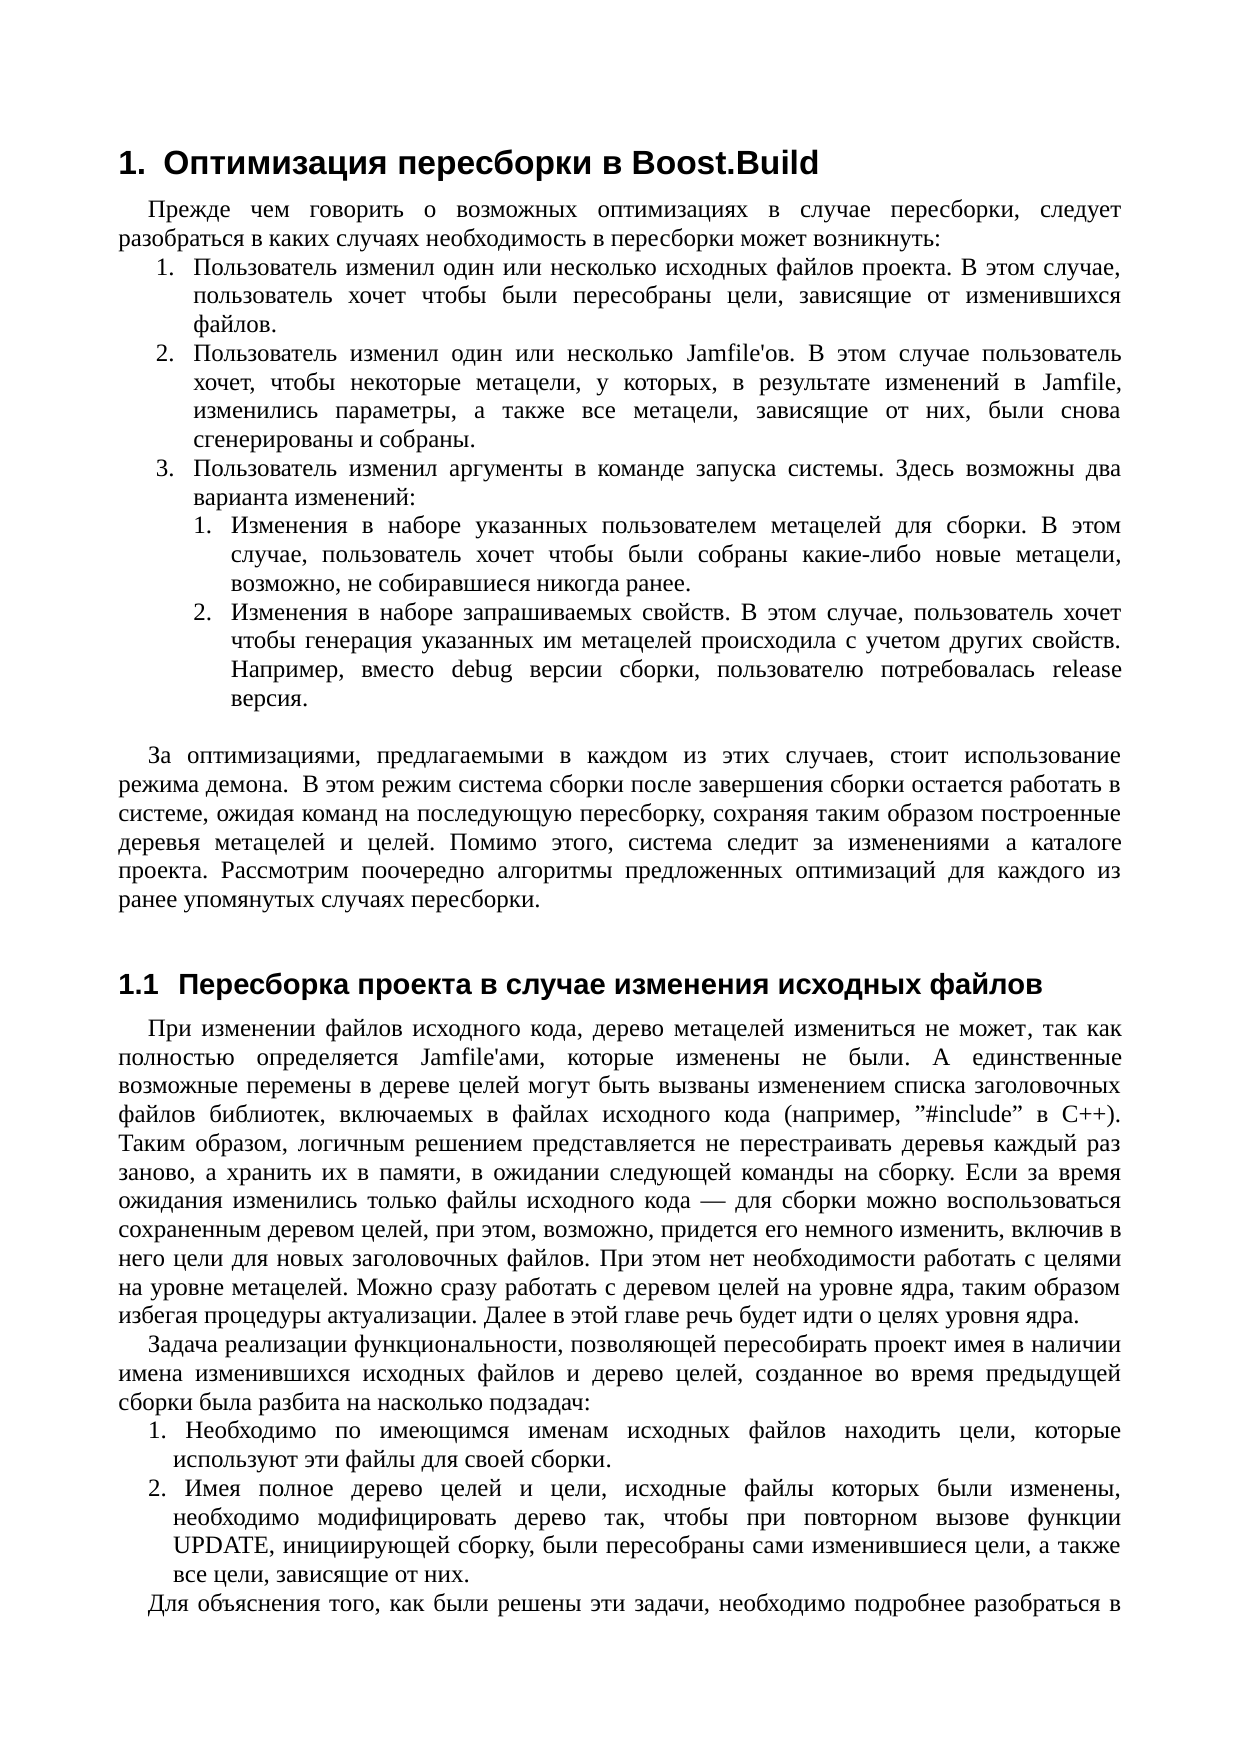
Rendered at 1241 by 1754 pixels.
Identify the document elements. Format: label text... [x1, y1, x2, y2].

subtitle Пересборка проекта в случае изменения исходных файлов [118, 967, 1122, 1000]
list Пользователь изменил один или несколько Jamfile'ов. В этом случае пользователь хочет, чтобы некоторые метацели, у которых, в результате изменений в Jamfile, изменились параметры, а также все метацели, зависящие от них, были снова сгенерированы и собраны. [156, 338, 1122, 453]
text При изменении файлов исходного кода, дерево метацелей измениться не может, так как полностью определяется Jamfile'ами, которые изменены не были. А единственные возможные перемены в дереве целей могут быть вызваны изменением списка заголовочных файлов библиотек, включаемых в файлах исходного кода (например, ”#include” в C++). Таким образом, логичным решением представляется не перестраивать деревья каждый раз заново, а хранить их в памяти, в ожидании следующей команды на сборку. Если за время ожидания изменились только файлы исходного кода — для сборки можно воспользоваться сохраненным деревом целей, при этом, возможно, придется его немного изменить, включив в него цели для новых заголовочных файлов. При этом нет необходимости работать с целями на уровне метацелей. Можно сразу работать с деревом целей на уровне ядра, таким образом избегая процедуры актуализации. Далее в этой главе речь будет идти о целях уровня ядра. [118, 1013, 1122, 1329]
text 1. Необходимо по имеющимся именам исходных файлов находить цели, которые используют эти файлы для своей сборки. [148, 1415, 1122, 1473]
text Задача реализации функциональности, позволяющей пересобирать проект имея в наличии имена изменившихся исходных файлов и дерево целей, созданное во время предыдущей сборки была разбита на насколько подзадач: [118, 1329, 1122, 1415]
text Для объяснения того, как были решены эти задачи, необходимо подробнее разобраться в [118, 1588, 1122, 1617]
text 2. Имея полное дерево целей и цели, исходные файлы которых были изменены, необходимо модифицировать дерево так, чтобы при повторном вызове функции UPDATE, инициирующей сборку, были пересобраны сами изменившиеся цели, а также все цели, зависящие от них. [148, 1473, 1122, 1588]
subtitle Оптимизация пересборки в Boost.Build [118, 143, 1122, 182]
list Изменения в наборе запрашиваемых свойств. В этом случае, пользователь хочет чтобы генерация указанных им метацелей происходила с учетом других свойств. Например, вместо debug версии сборки, пользователю потребовалась release версия. [193, 597, 1122, 712]
list Пользователь изменил один или несколько исходных файлов проекта. В этом случае, пользователь хочет чтобы были пересобраны цели, зависящие от изменившихся файлов. [156, 252, 1122, 338]
text За оптимизациями, предлагаемыми в каждом из этих случаев, стоит использование режима демона. В этом режим система сборки после завершения сборки остается работать в системе, ожидая команд на последующую пересборку, сохраняя таким образом построенные деревья метацелей и целей. Помимо этого, система следит за изменениями a каталоге проекта. Рассмотрим поочередно алгоритмы предложенных оптимизаций для каждого из ранее упомянутых случаях пересборки. [118, 741, 1122, 913]
list Изменения в наборе указанных пользователем метацелей для сборки. В этом случае, пользователь хочет чтобы были собраны какие-либо новые метацели, возможно, не собиравшиеся никогда ранее. [193, 511, 1122, 597]
text Прежде чем говорить о возможных оптимизациях в случае пересборки, следует разобраться в каких случаях необходимость в пересборки может возникнуть: [118, 194, 1122, 252]
list Пользователь изменил аргументы в команде запуска системы. Здесь возможны два варианта изменений: [156, 453, 1122, 511]
